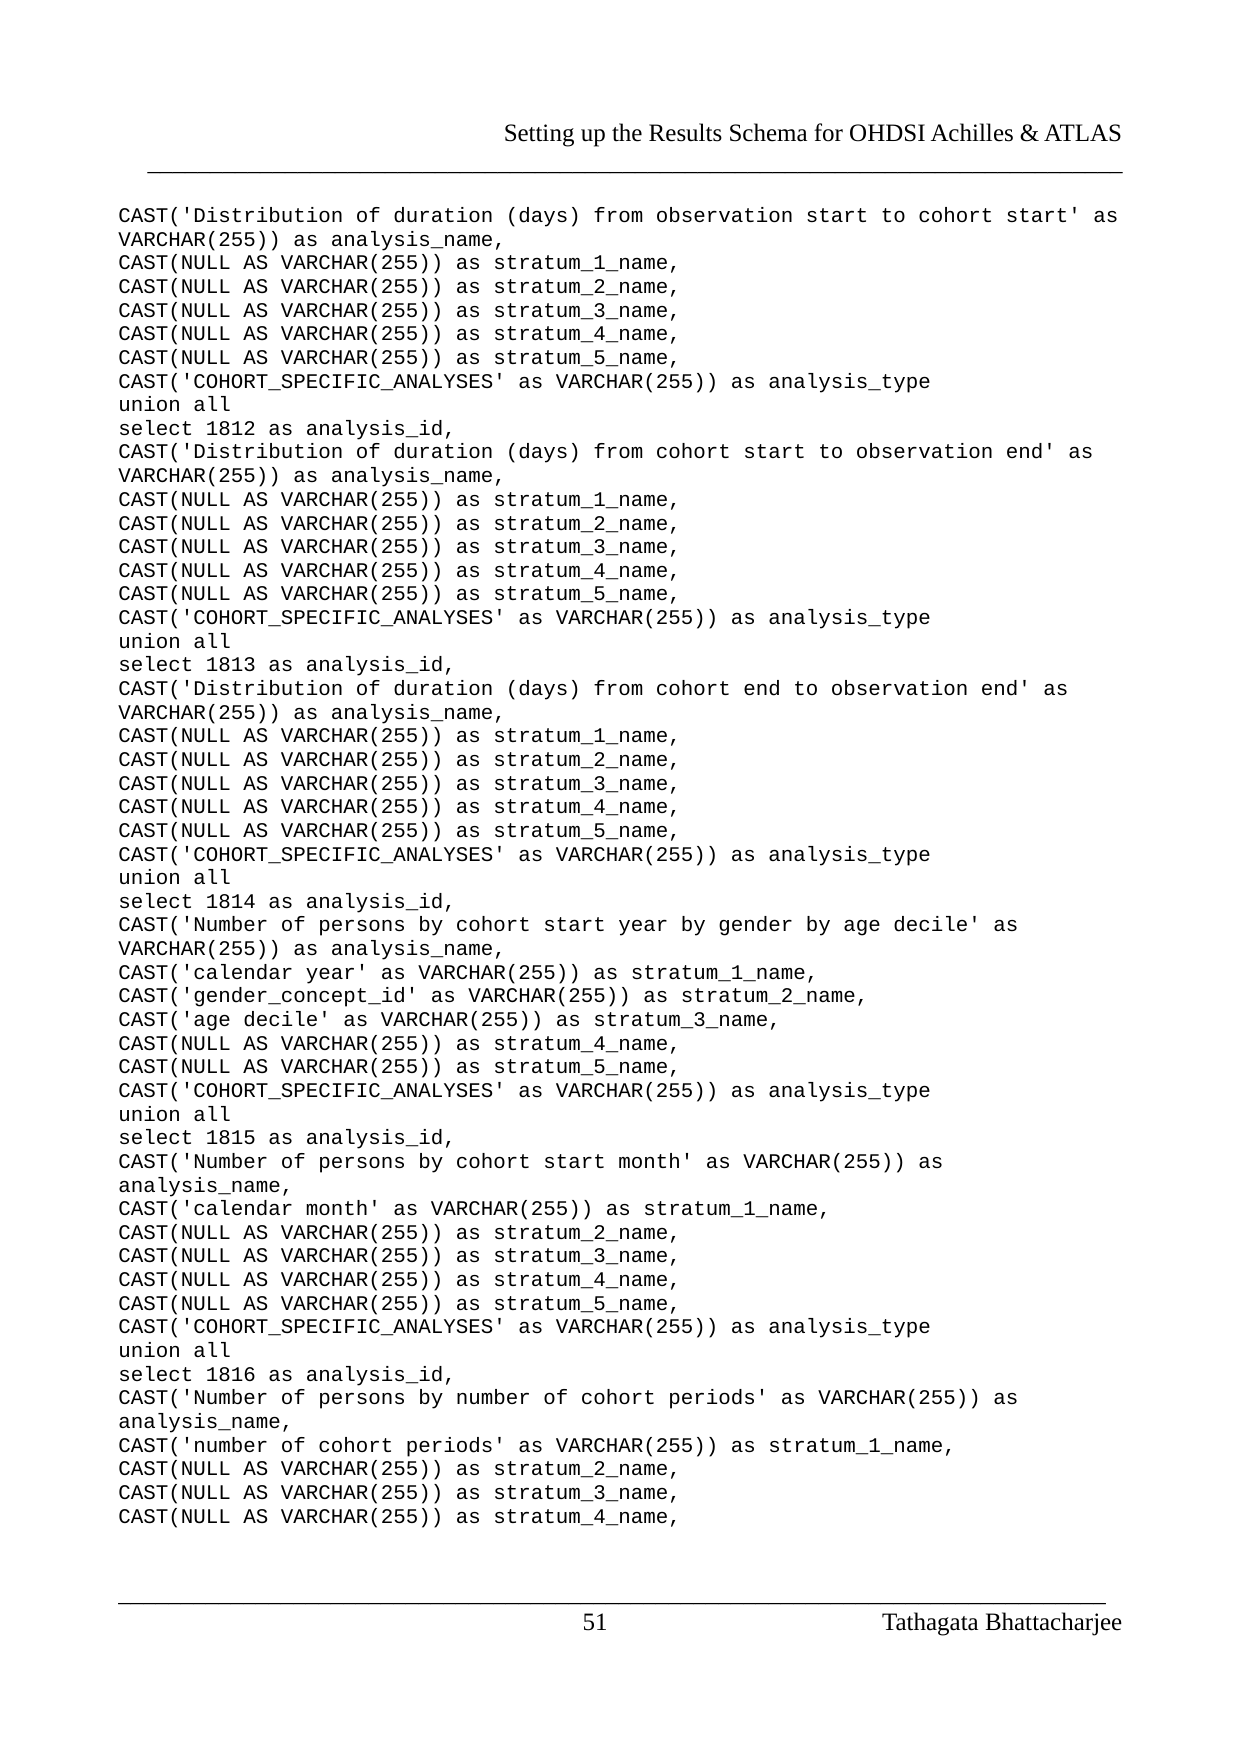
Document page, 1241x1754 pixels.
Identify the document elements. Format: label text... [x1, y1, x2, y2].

text CAST(NULL AS VARCHAR(255)) as stratum_1_name, [118, 725, 1122, 749]
text CAST(NULL AS VARCHAR(255)) as stratum_5_name, [118, 583, 1122, 607]
text CAST('COHORT_SPECIFIC_ANALYSES' as VARCHAR(255)) as analysis_type [118, 371, 1122, 394]
text CAST(NULL AS VARCHAR(255)) as stratum_3_name, [118, 773, 1122, 796]
text CAST('Distribution of duration (days) from cohort start to observation end' as VARCHAR(255)) as analysis_name, [118, 442, 1122, 489]
text select 1813 as analysis_id, [118, 654, 1122, 678]
text CAST('Number of persons by cohort start year by gender by age decile' as VARCHAR(255)) as analysis_name, [118, 914, 1122, 962]
text CAST(NULL AS VARCHAR(255)) as stratum_3_name, [118, 1482, 1122, 1506]
text CAST(NULL AS VARCHAR(255)) as stratum_4_name, [118, 323, 1122, 347]
text CAST(NULL AS VARCHAR(255)) as stratum_4_name, [118, 1506, 1122, 1529]
text CAST('COHORT_SPECIFIC_ANALYSES' as VARCHAR(255)) as analysis_type [118, 1316, 1122, 1340]
text union all [118, 1104, 1122, 1127]
text CAST(NULL AS VARCHAR(255)) as stratum_3_name, [118, 1246, 1122, 1269]
text CAST('calendar month' as VARCHAR(255)) as stratum_1_name, [118, 1198, 1122, 1222]
text select 1812 as analysis_id, [118, 418, 1122, 442]
text CAST(NULL AS VARCHAR(255)) as stratum_4_name, [118, 1033, 1122, 1056]
text CAST(NULL AS VARCHAR(255)) as stratum_2_name, [118, 512, 1122, 536]
text CAST('calendar year' as VARCHAR(255)) as stratum_1_name, [118, 962, 1122, 985]
text CAST(NULL AS VARCHAR(255)) as stratum_4_name, [118, 560, 1122, 583]
text CAST(NULL AS VARCHAR(255)) as stratum_2_name, [118, 1458, 1122, 1482]
text union all [118, 867, 1122, 891]
text CAST('Number of persons by cohort start month' as VARCHAR(255)) as analysis_name, [118, 1151, 1122, 1198]
text CAST(NULL AS VARCHAR(255)) as stratum_4_name, [118, 1269, 1122, 1293]
text CAST('age decile' as VARCHAR(255)) as stratum_3_name, [118, 1009, 1122, 1033]
text CAST('Number of persons by number of cohort periods' as VARCHAR(255)) as analysis_name, [118, 1387, 1122, 1435]
text CAST(NULL AS VARCHAR(255)) as stratum_5_name, [118, 1056, 1122, 1080]
text CAST(NULL AS VARCHAR(255)) as stratum_2_name, [118, 276, 1122, 300]
text select 1815 as analysis_id, [118, 1127, 1122, 1151]
text CAST('number of cohort periods' as VARCHAR(255)) as stratum_1_name, [118, 1435, 1122, 1458]
text union all [118, 394, 1122, 418]
text select 1816 as analysis_id, [118, 1364, 1122, 1387]
text CAST(NULL AS VARCHAR(255)) as stratum_3_name, [118, 300, 1122, 323]
text CAST(NULL AS VARCHAR(255)) as stratum_5_name, [118, 347, 1122, 371]
text CAST('Distribution of duration (days) from observation start to cohort start' as VARCHAR(255)) as analysis_name, [118, 205, 1122, 252]
text CAST(NULL AS VARCHAR(255)) as stratum_2_name, [118, 749, 1122, 773]
text CAST('gender_concept_id' as VARCHAR(255)) as stratum_2_name, [118, 985, 1122, 1009]
text union all [118, 1340, 1122, 1364]
text CAST('Distribution of duration (days) from cohort end to observation end' as VARCHAR(255)) as analysis_name, [118, 678, 1122, 725]
text union all [118, 631, 1122, 654]
text CAST('COHORT_SPECIFIC_ANALYSES' as VARCHAR(255)) as analysis_type [118, 1080, 1122, 1104]
text CAST('COHORT_SPECIFIC_ANALYSES' as VARCHAR(255)) as analysis_type [118, 843, 1122, 867]
text CAST(NULL AS VARCHAR(255)) as stratum_5_name, [118, 1293, 1122, 1316]
text CAST(NULL AS VARCHAR(255)) as stratum_5_name, [118, 820, 1122, 843]
text CAST(NULL AS VARCHAR(255)) as stratum_4_name, [118, 796, 1122, 820]
text CAST('COHORT_SPECIFIC_ANALYSES' as VARCHAR(255)) as analysis_type [118, 607, 1122, 631]
text select 1814 as analysis_id, [118, 891, 1122, 914]
text CAST(NULL AS VARCHAR(255)) as stratum_1_name, [118, 252, 1122, 276]
text CAST(NULL AS VARCHAR(255)) as stratum_1_name, [118, 489, 1122, 512]
text CAST(NULL AS VARCHAR(255)) as stratum_2_name, [118, 1222, 1122, 1246]
text CAST(NULL AS VARCHAR(255)) as stratum_3_name, [118, 536, 1122, 560]
